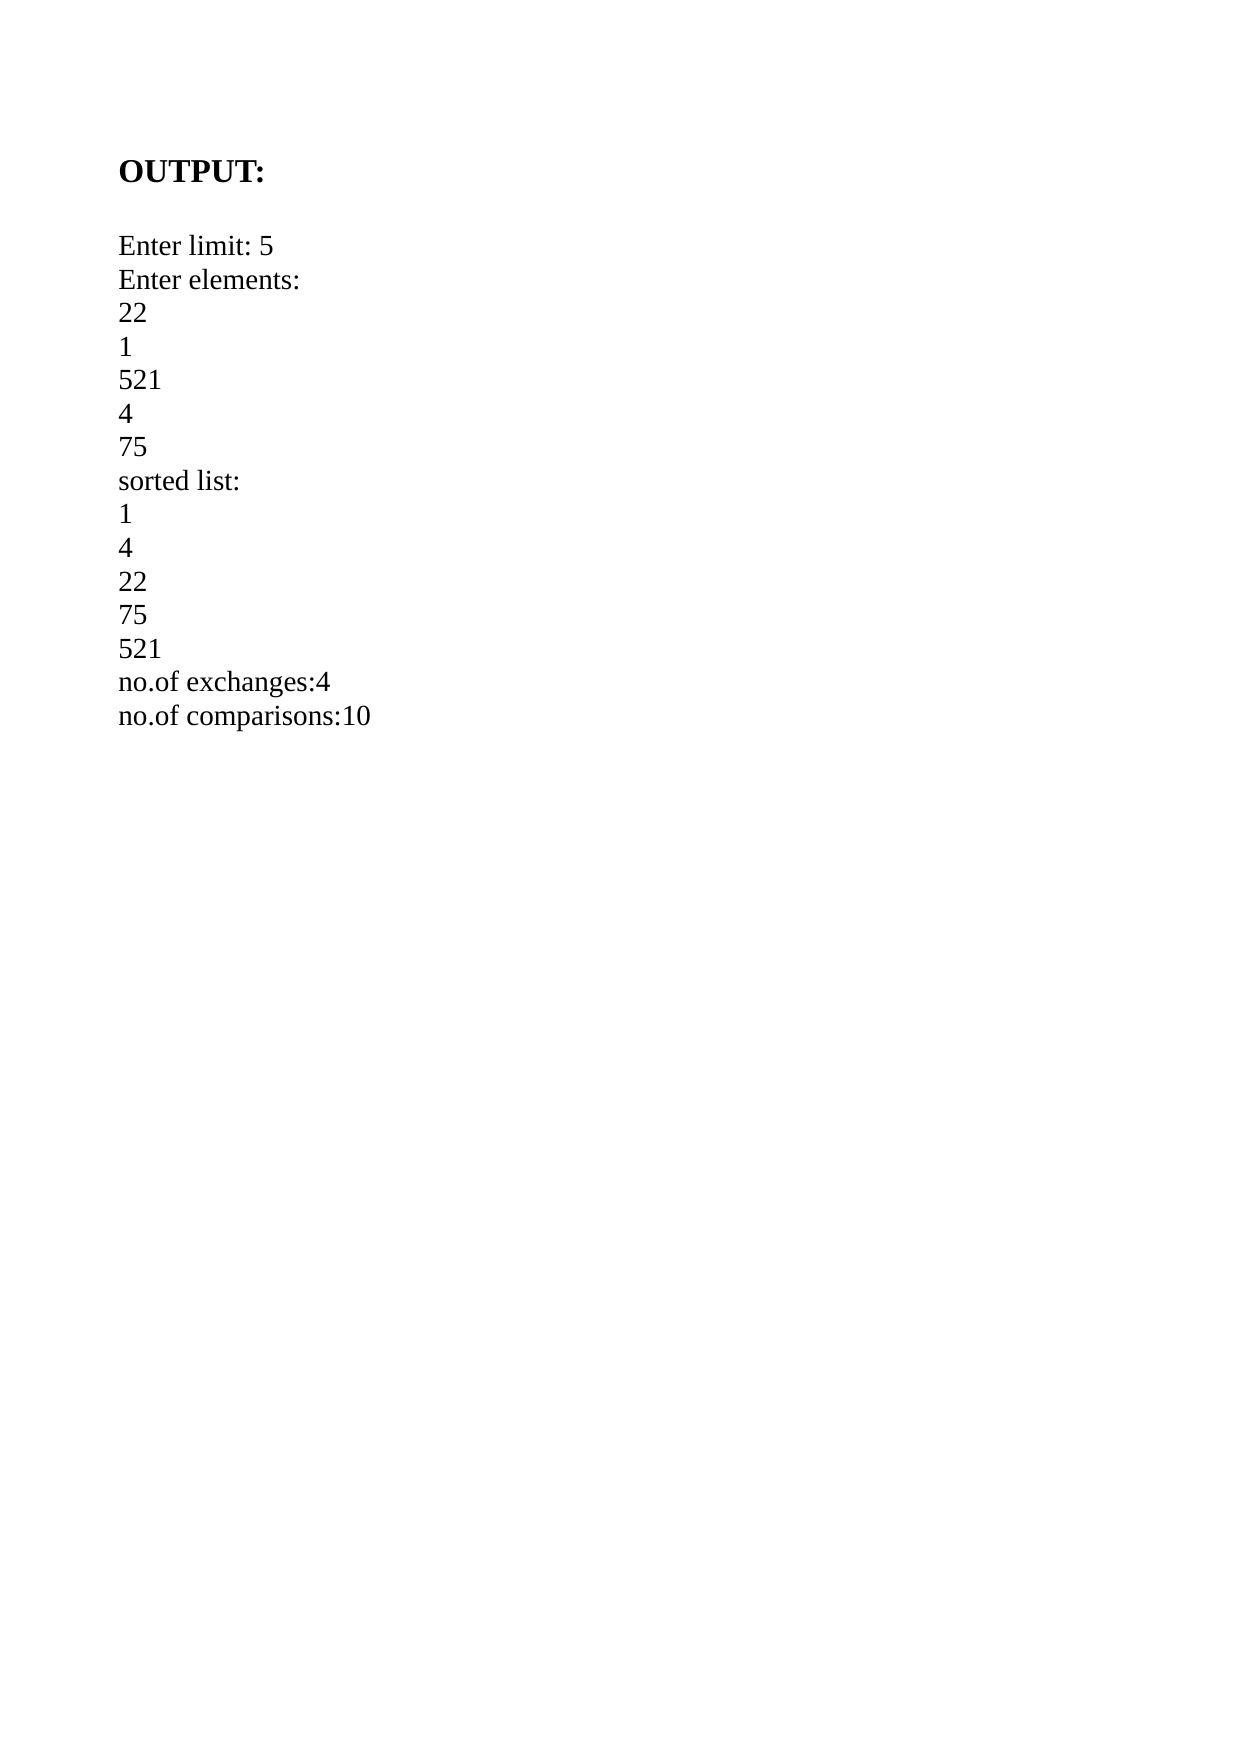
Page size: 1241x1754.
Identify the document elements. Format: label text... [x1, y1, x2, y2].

text sorted list: [118, 463, 1122, 497]
text 1 [118, 497, 1122, 530]
text no.of exchanges:4 [118, 664, 1122, 698]
text 22 [118, 295, 1122, 329]
text 4 [118, 396, 1122, 429]
text 521 [118, 362, 1122, 396]
text Enter elements: [118, 262, 1122, 295]
text 75 [118, 429, 1122, 463]
text 22 [118, 564, 1122, 597]
text 4 [118, 530, 1122, 564]
text 1 [118, 329, 1122, 362]
text OUTPUT: [118, 152, 1122, 190]
text no.of comparisons:10 [118, 698, 1122, 731]
text Enter limit: 5 [118, 228, 1122, 262]
text 75 [118, 597, 1122, 631]
text 521 [118, 631, 1122, 664]
